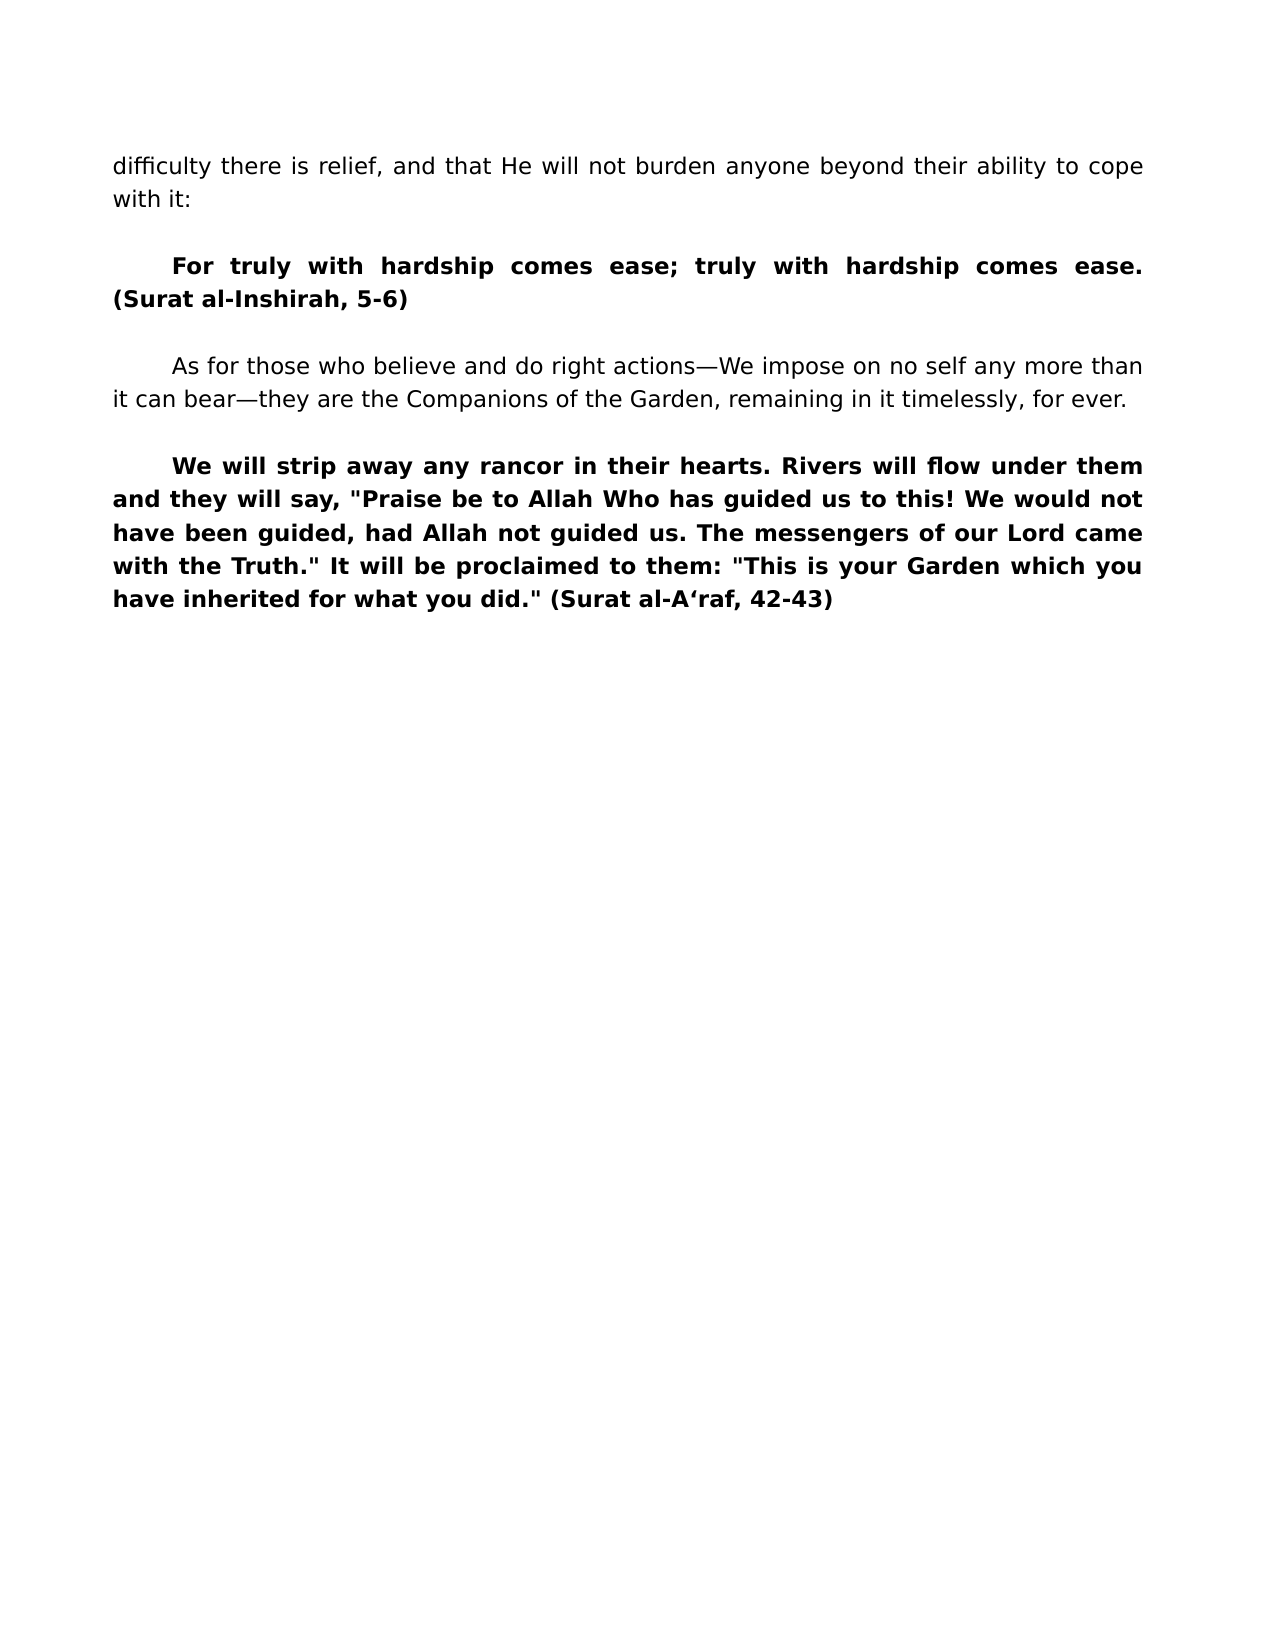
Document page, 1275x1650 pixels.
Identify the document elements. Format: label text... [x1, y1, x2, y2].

text For truly with hardship comes ease; truly with hardship comes ease. (Surat al-Inshirah, 5-6) [112, 248, 1145, 314]
text difficulty there is relief, and that He will not burden anyone beyond their ability to cope with it: [112, 148, 1145, 214]
text We will strip away any rancor in their hearts. Rivers will flow under them and they will say, "Praise be to Allah Who has guided us to this! We would not have been guided, had Allah not guided us. The messengers of our Lord came with the Truth." It will be proclaimed to them: "This is your Garden which you have inherited for what you did." (Surat al-A‘raf, 42-43) [112, 448, 1145, 614]
text As for those who believe and do right actions—We impose on no self any more than it can bear—they are the Companions of the Garden, remaining in it timelessly, for ever. [112, 348, 1145, 414]
